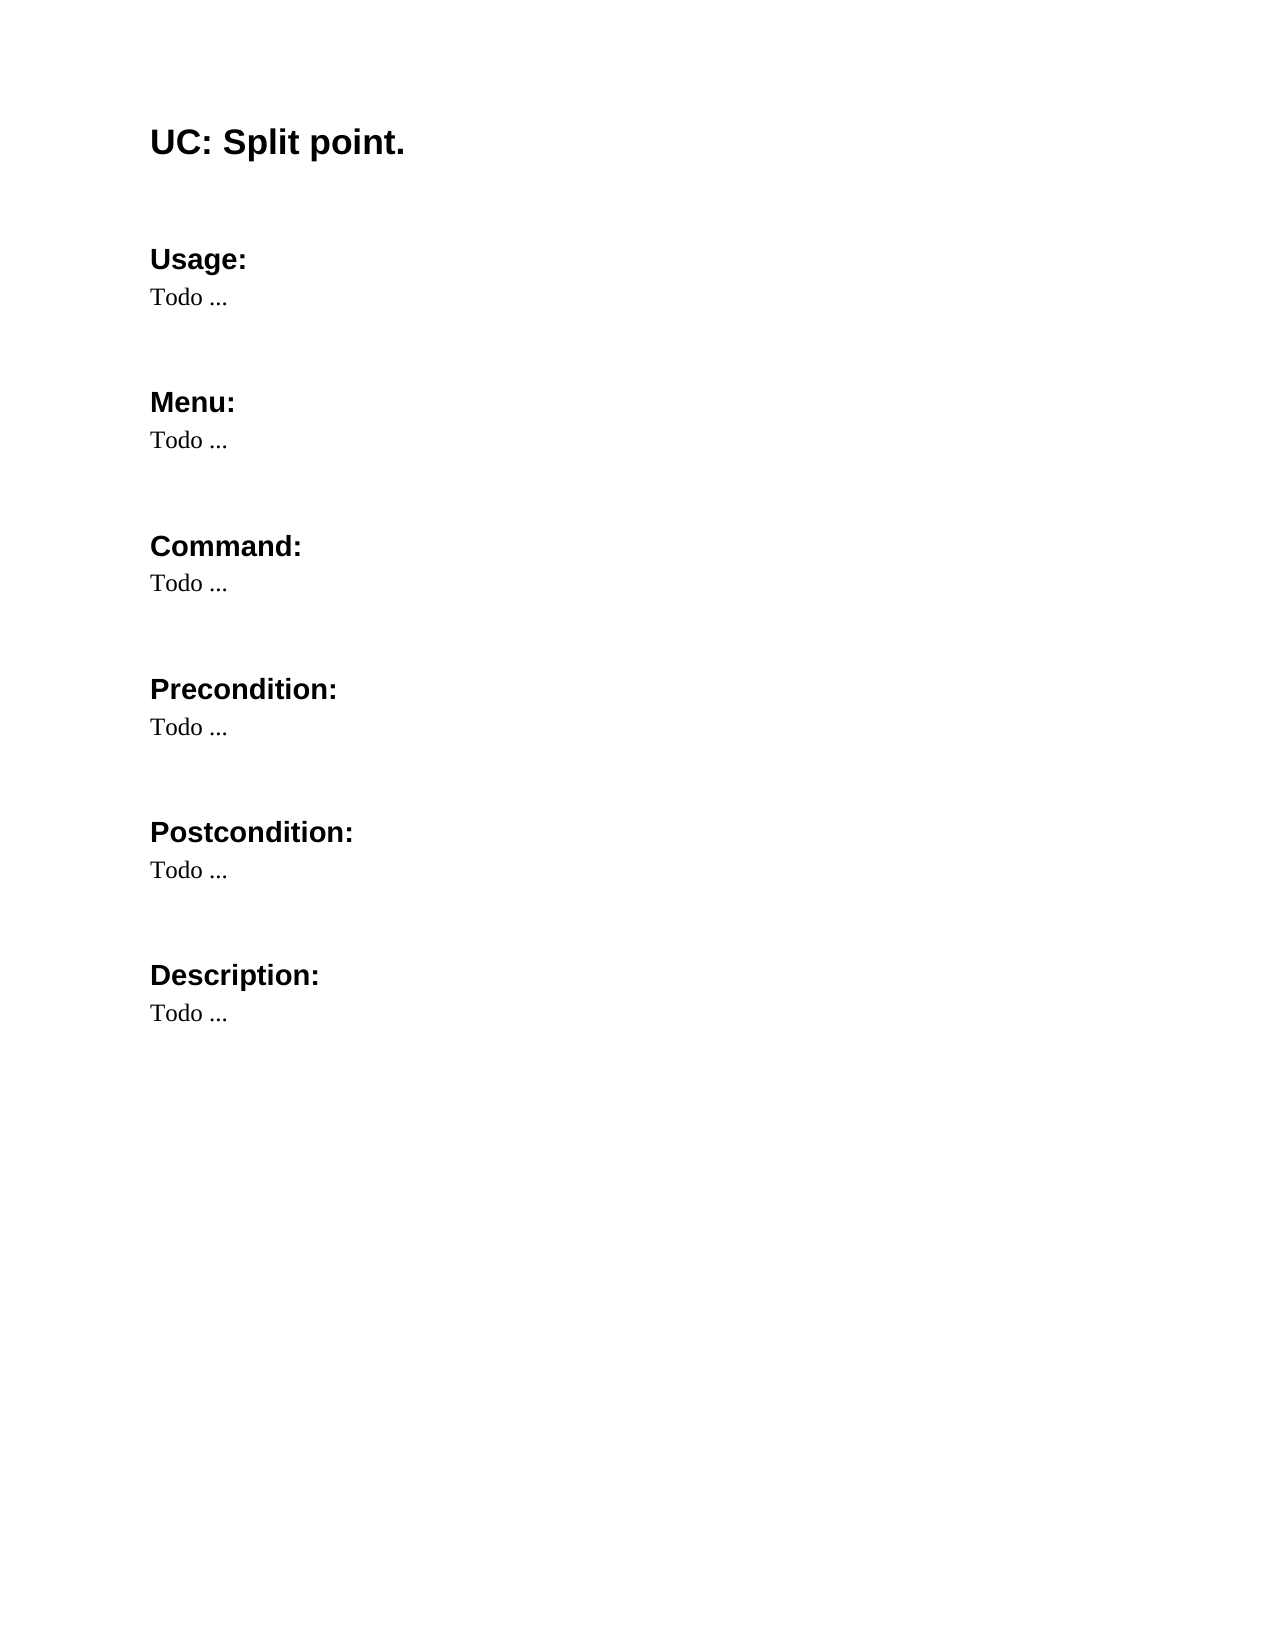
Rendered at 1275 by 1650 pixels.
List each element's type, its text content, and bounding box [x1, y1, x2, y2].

text Todo ... [150, 855, 1125, 883]
text Todo ... [150, 998, 1125, 1027]
subtitle Precondition: [150, 672, 1125, 705]
subtitle Command: [150, 529, 1125, 562]
text Todo ... [150, 568, 1125, 597]
subtitle UC: Split point. [150, 121, 1125, 162]
subtitle Menu: [150, 386, 1125, 419]
subtitle Postcondition: [150, 815, 1125, 848]
text Todo ... [150, 712, 1125, 740]
subtitle Description: [150, 958, 1125, 992]
text Todo ... [150, 282, 1125, 311]
text Todo ... [150, 425, 1125, 454]
subtitle Usage: [150, 242, 1125, 276]
